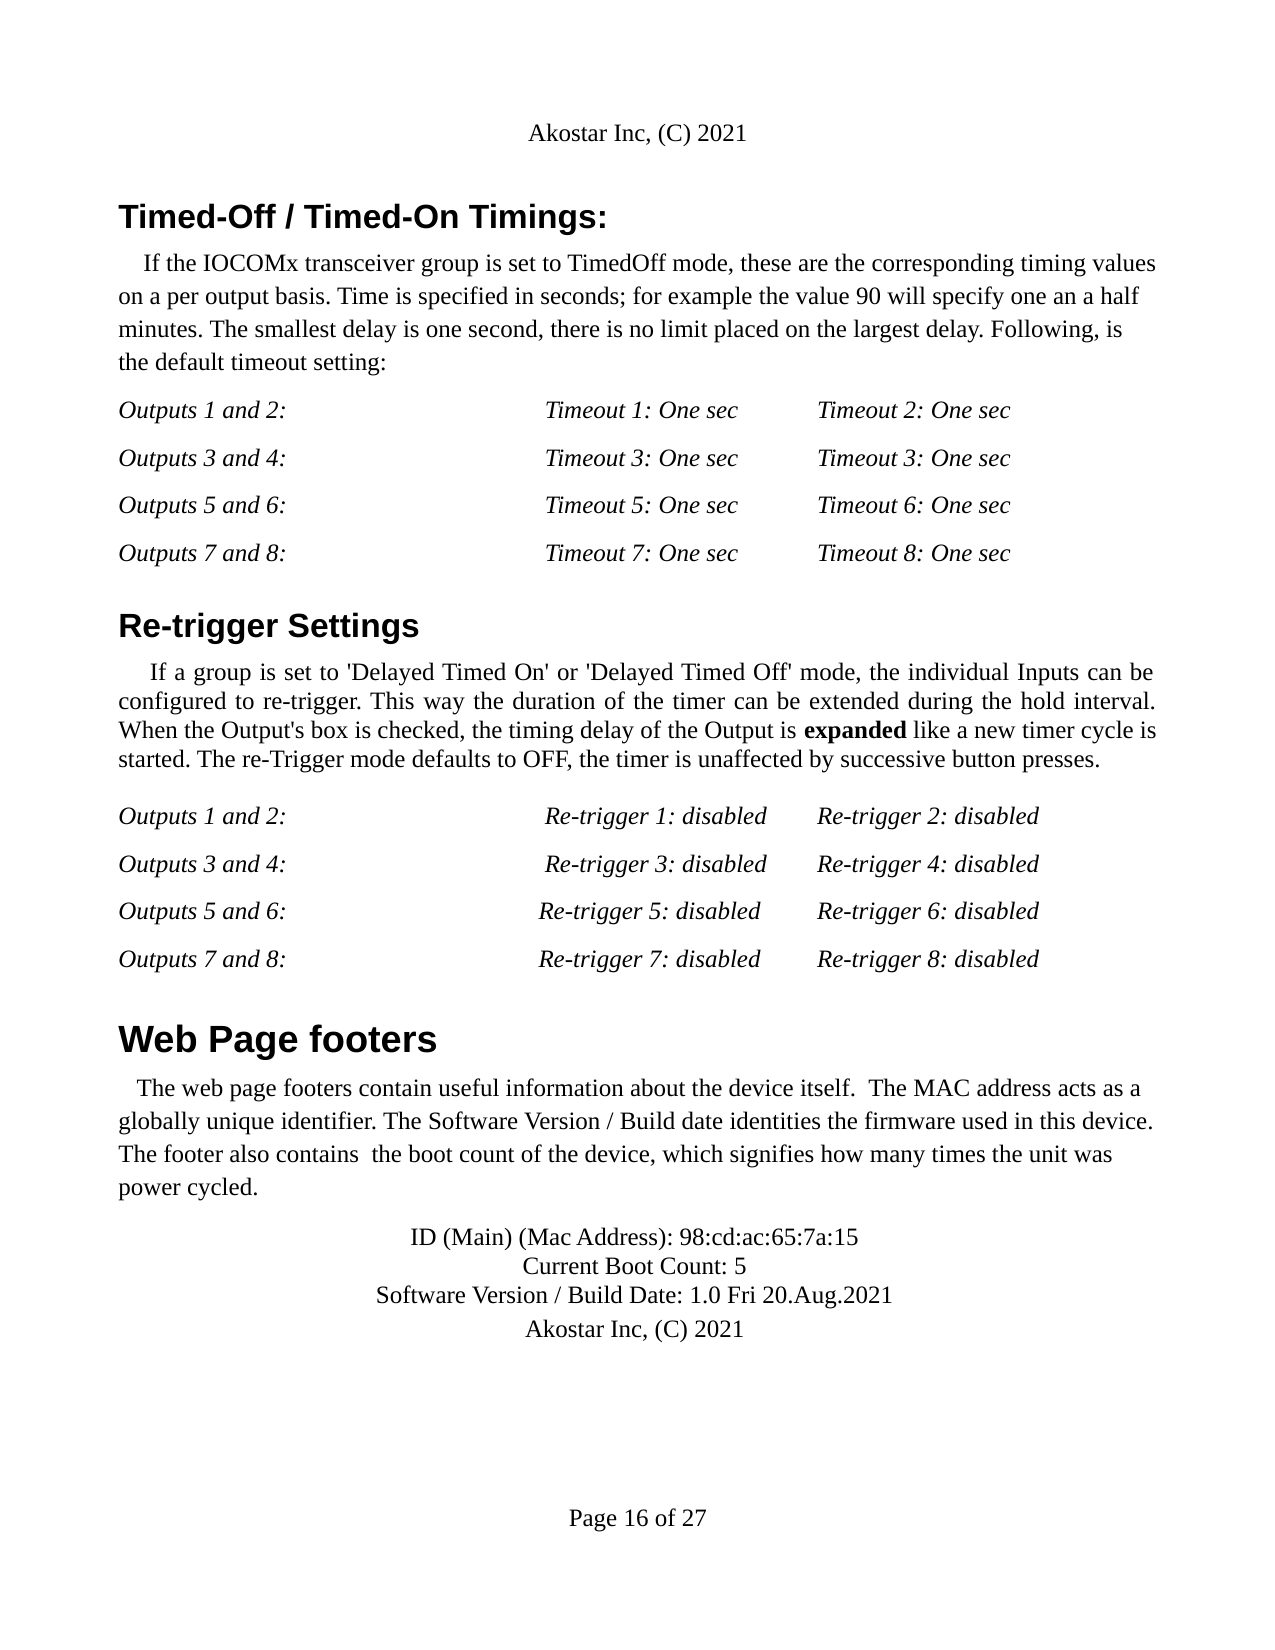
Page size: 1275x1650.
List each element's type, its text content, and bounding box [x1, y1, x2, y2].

table_header ID (Main) (Mac Address): 98:cd:ac:65:7a:15 Current Boot Count: 5 Software Version / Build Date: 1.0 Fri 20.Aug.2021 [138, 1219, 1137, 1311]
table_cell Re-trigger 8: disabled [811, 944, 1157, 992]
table_cell Timeout 3: One sec [811, 443, 1157, 490]
table_cell Outputs 7 and 8: [118, 944, 464, 992]
table_cell Re-trigger 4: disabled [811, 849, 1157, 896]
table_header Outputs 1 and 2: [118, 395, 464, 443]
table_cell Outputs 3 and 4: [118, 443, 464, 490]
subtitle Re-trigger Settings [118, 606, 1157, 645]
table_cell Timeout 8: One sec [811, 538, 1157, 585]
table_cell Re-trigger 7: disabled [464, 944, 811, 992]
table_cell Re-trigger 5: disabled [464, 896, 811, 944]
table_cell Re-trigger 3: disabled [464, 849, 811, 896]
table_header Timeout 2: One sec [811, 395, 1157, 443]
table_cell Outputs 5 and 6: [118, 896, 464, 944]
text The web page footers contain useful information about the device itself. The MAC address acts as a globally unique identifier. The Software Version / Build date identities the firmware used in this device. The footer also contains the boot count of the device, which signifies how many times the unit was power cycled. [118, 1073, 1157, 1201]
table_cell Timeout 3: One sec [464, 443, 811, 490]
table_cell Re-trigger 6: disabled [811, 896, 1157, 944]
table_cell Timeout 5: One sec [464, 490, 811, 538]
text If a group is set to 'Delayed Timed On' or 'Delayed Timed Off' mode, the individual Inputs can be configured to re-trigger. This way the duration of the timer can be extended during the hold interval. When the Output's box is checked, the timing delay of the Output is expanded like a new timer cycle is started. The re-Trigger mode defaults to OFF, the timer is unaffected by successive button presses. [118, 657, 1157, 772]
text If the IOCOMx transceiver group is set to TimedOff mode, these are the corresponding timing values on a per output basis. Time is specified in seconds; for example the value 90 will specify one an a half minutes. The smallest delay is one second, there is no limit placed on the largest delay. Following, is the default timeout setting: [118, 248, 1157, 376]
table_header Re-trigger 2: disabled [811, 801, 1157, 849]
table_cell Outputs 5 and 6: [118, 490, 464, 538]
table_cell Akostar Inc, (C) 2021 [138, 1311, 1137, 1346]
table_header Timeout 1: One sec [464, 395, 811, 443]
subtitle Web Page footers [118, 1017, 1157, 1060]
table_header Re-trigger 1: disabled [464, 801, 811, 849]
table_cell Timeout 7: One sec [464, 538, 811, 585]
table_header Outputs 1 and 2: [118, 801, 464, 849]
subtitle Timed-Off / Timed-On Timings: [118, 197, 1157, 236]
table_cell Outputs 3 and 4: [118, 849, 464, 896]
table_cell Outputs 7 and 8: [118, 538, 464, 585]
table_cell Timeout 6: One sec [811, 490, 1157, 538]
